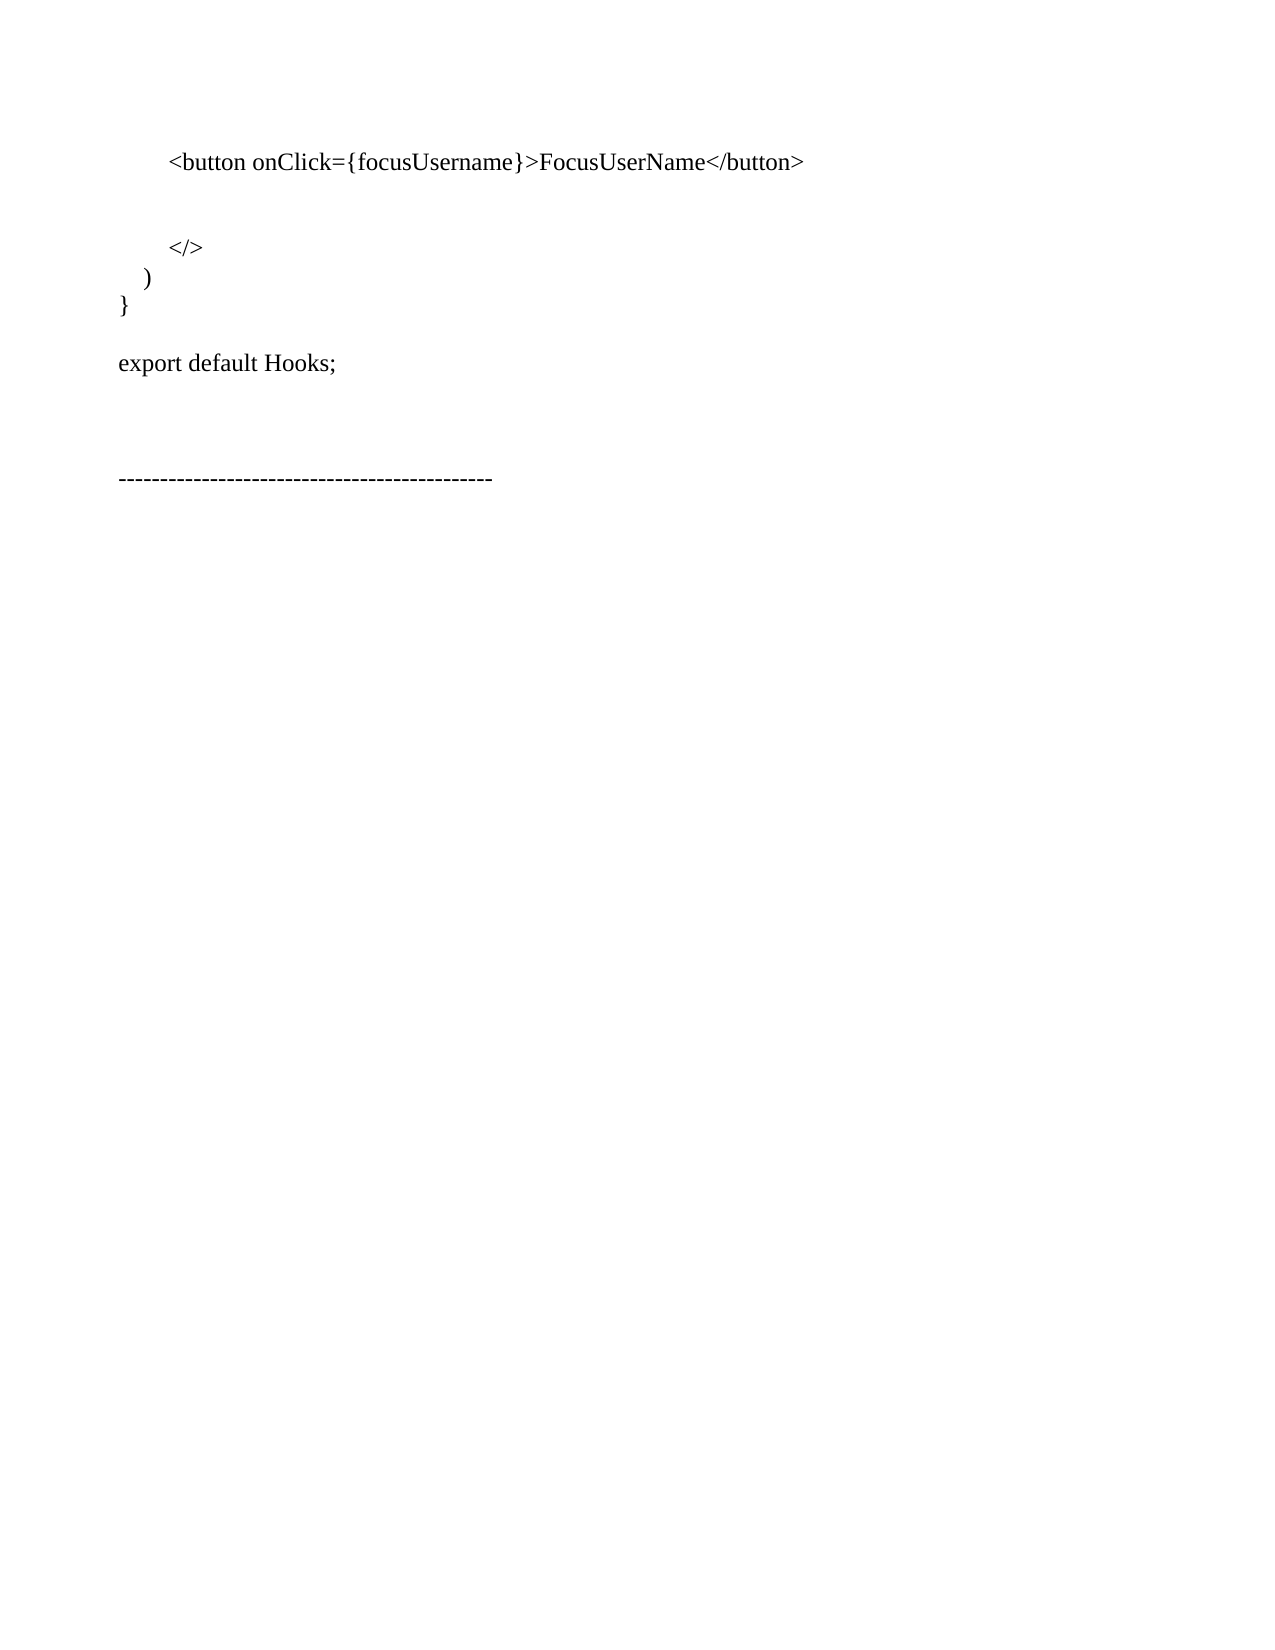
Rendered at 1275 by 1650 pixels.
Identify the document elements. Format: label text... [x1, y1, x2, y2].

text --------------------------------------------- [118, 463, 1157, 492]
text export default Hooks; [118, 348, 1157, 377]
text ) [118, 262, 1157, 291]
text <button onClick={focusUsername}>FocusUserName</button> [118, 147, 1157, 176]
text </> [118, 233, 1157, 262]
text } [118, 291, 1157, 319]
